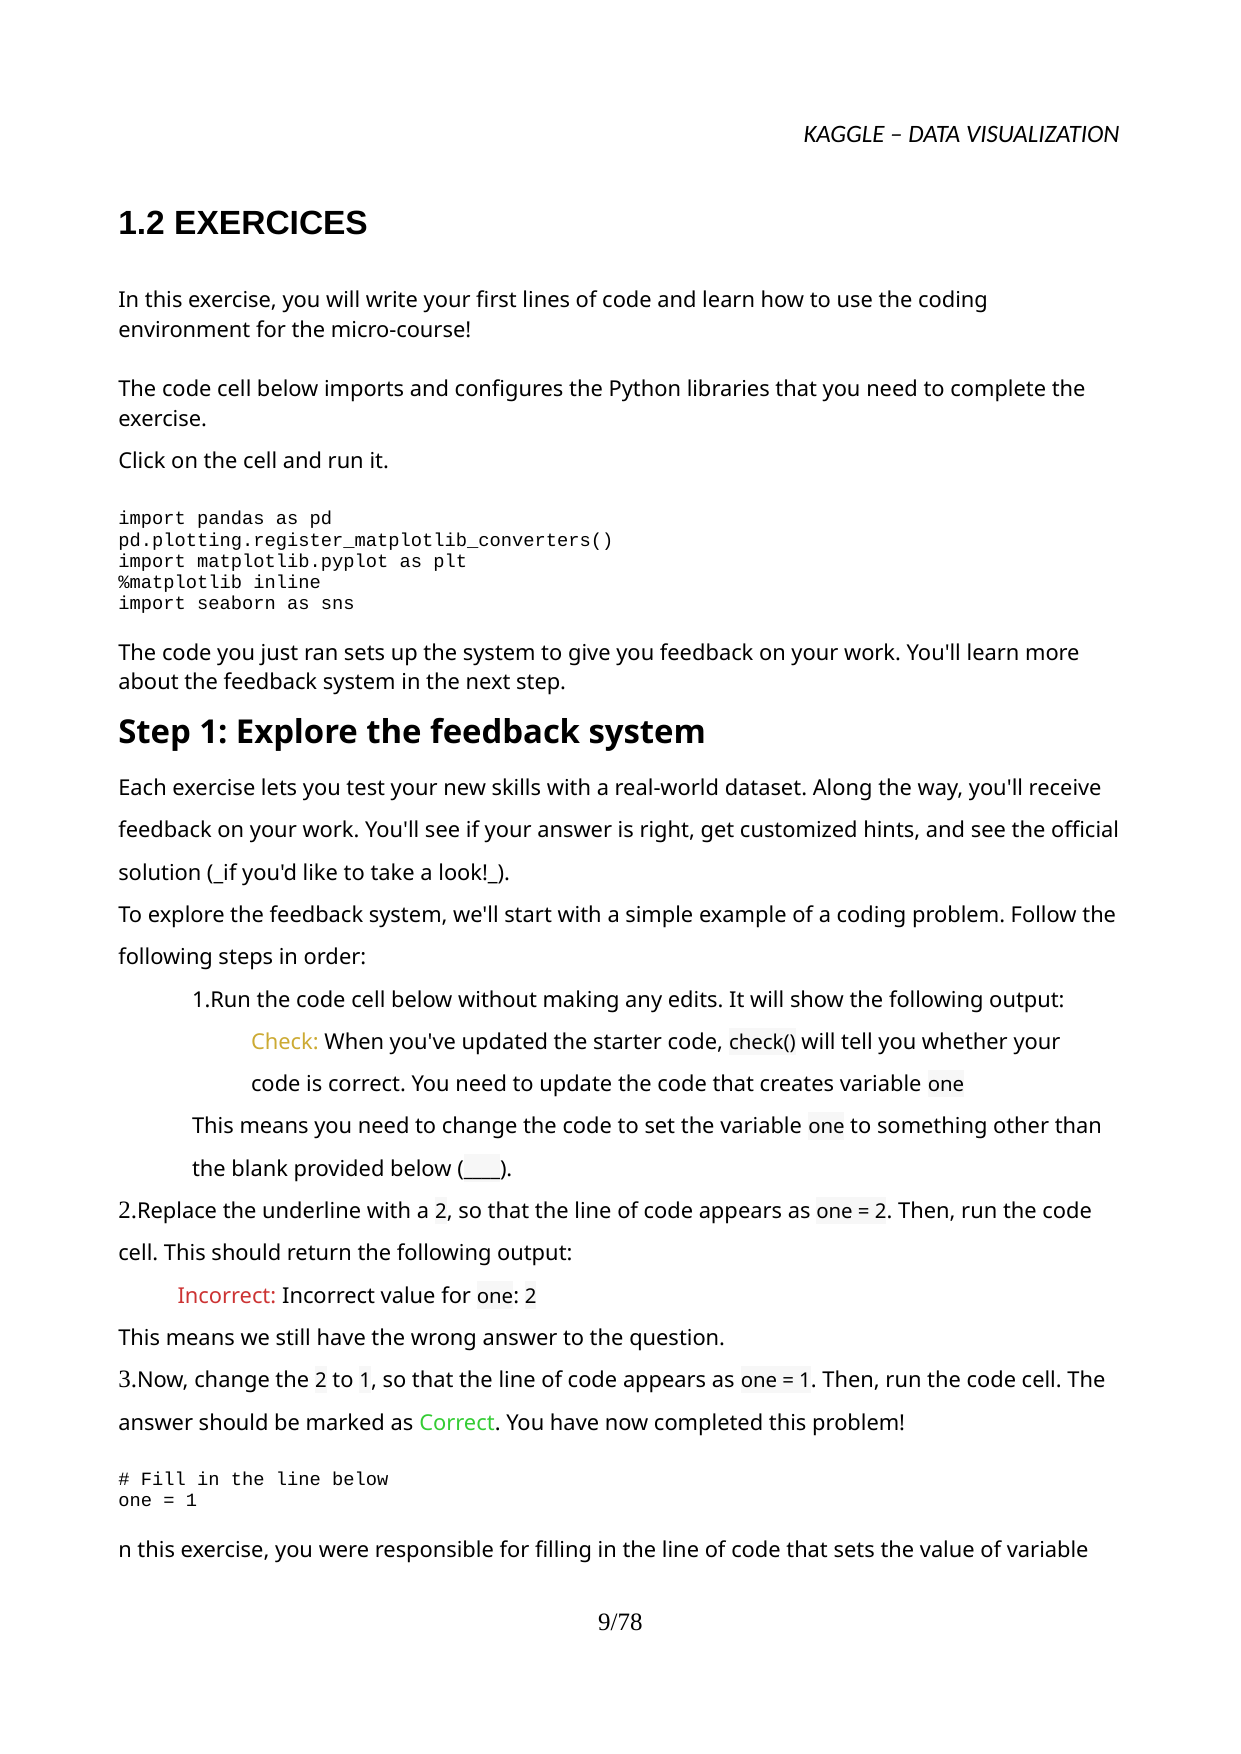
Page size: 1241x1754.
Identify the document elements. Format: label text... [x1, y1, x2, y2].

text pd.plotting.register_matplotlib_converters() [118, 530, 1122, 552]
subtitle Step 1: Explore the feedback system [118, 709, 1122, 753]
text In this exercise, you will write your first lines of code and learn how to use the coding environment for the micro-course! [118, 284, 1122, 344]
list Replace the underline with a 2, so that the line of code appears as one = 2. Then, run the code cell. This should return the following output: [118, 1195, 1122, 1267]
list This means we still have the wrong answer to the question. [118, 1322, 1122, 1352]
list This means you need to change the code to set the variable one to something other than the blank provided below (____). [118, 1110, 1122, 1182]
text %matplotlib inline [118, 573, 1122, 594]
text The code cell below imports and configures the Python libraries that you need to complete the exercise. [118, 373, 1122, 433]
text Click on the cell and run it. [118, 446, 1122, 475]
list Run the code cell below without making any edits. It will show the following output: [118, 983, 1122, 1013]
text The code you just ran sets up the system to give you feedback on your work. You'll learn more about the feedback system in the next step. [118, 637, 1122, 696]
list Now, change the 2 to 1, so that the line of code appears as one = 1. Then, run the code cell. The answer should be marked as Correct. You have now completed this problem! [118, 1364, 1122, 1436]
text Each exercise lets you test your new skills with a real-world dataset. Along the way, you'll receive feedback on your work. You'll see if your answer is right, get customized hints, and see the official solution (_if you'd like to take a look!_). [118, 772, 1122, 886]
text To explore the feedback system, we'll start with a simple example of a coding problem. Follow the following steps in order: [118, 899, 1122, 971]
subtitle 1.2 EXERCICES [118, 203, 1122, 242]
text # Fill in the line below [118, 1470, 1122, 1491]
text one = 1 [118, 1491, 1122, 1512]
text import pandas as pd [118, 509, 1122, 530]
text import matplotlib.pyplot as plt [118, 552, 1122, 573]
list Incorrect: Incorrect value for one: 2 [177, 1279, 1063, 1309]
text n this exercise, you were responsible for filling in the line of code that sets the value of variable [118, 1534, 1122, 1563]
text import seaborn as sns [118, 594, 1122, 615]
list Check: When you've updated the starter code, check() will tell you whether your code is correct. You need to update the code that creates variable one [177, 1026, 1063, 1098]
